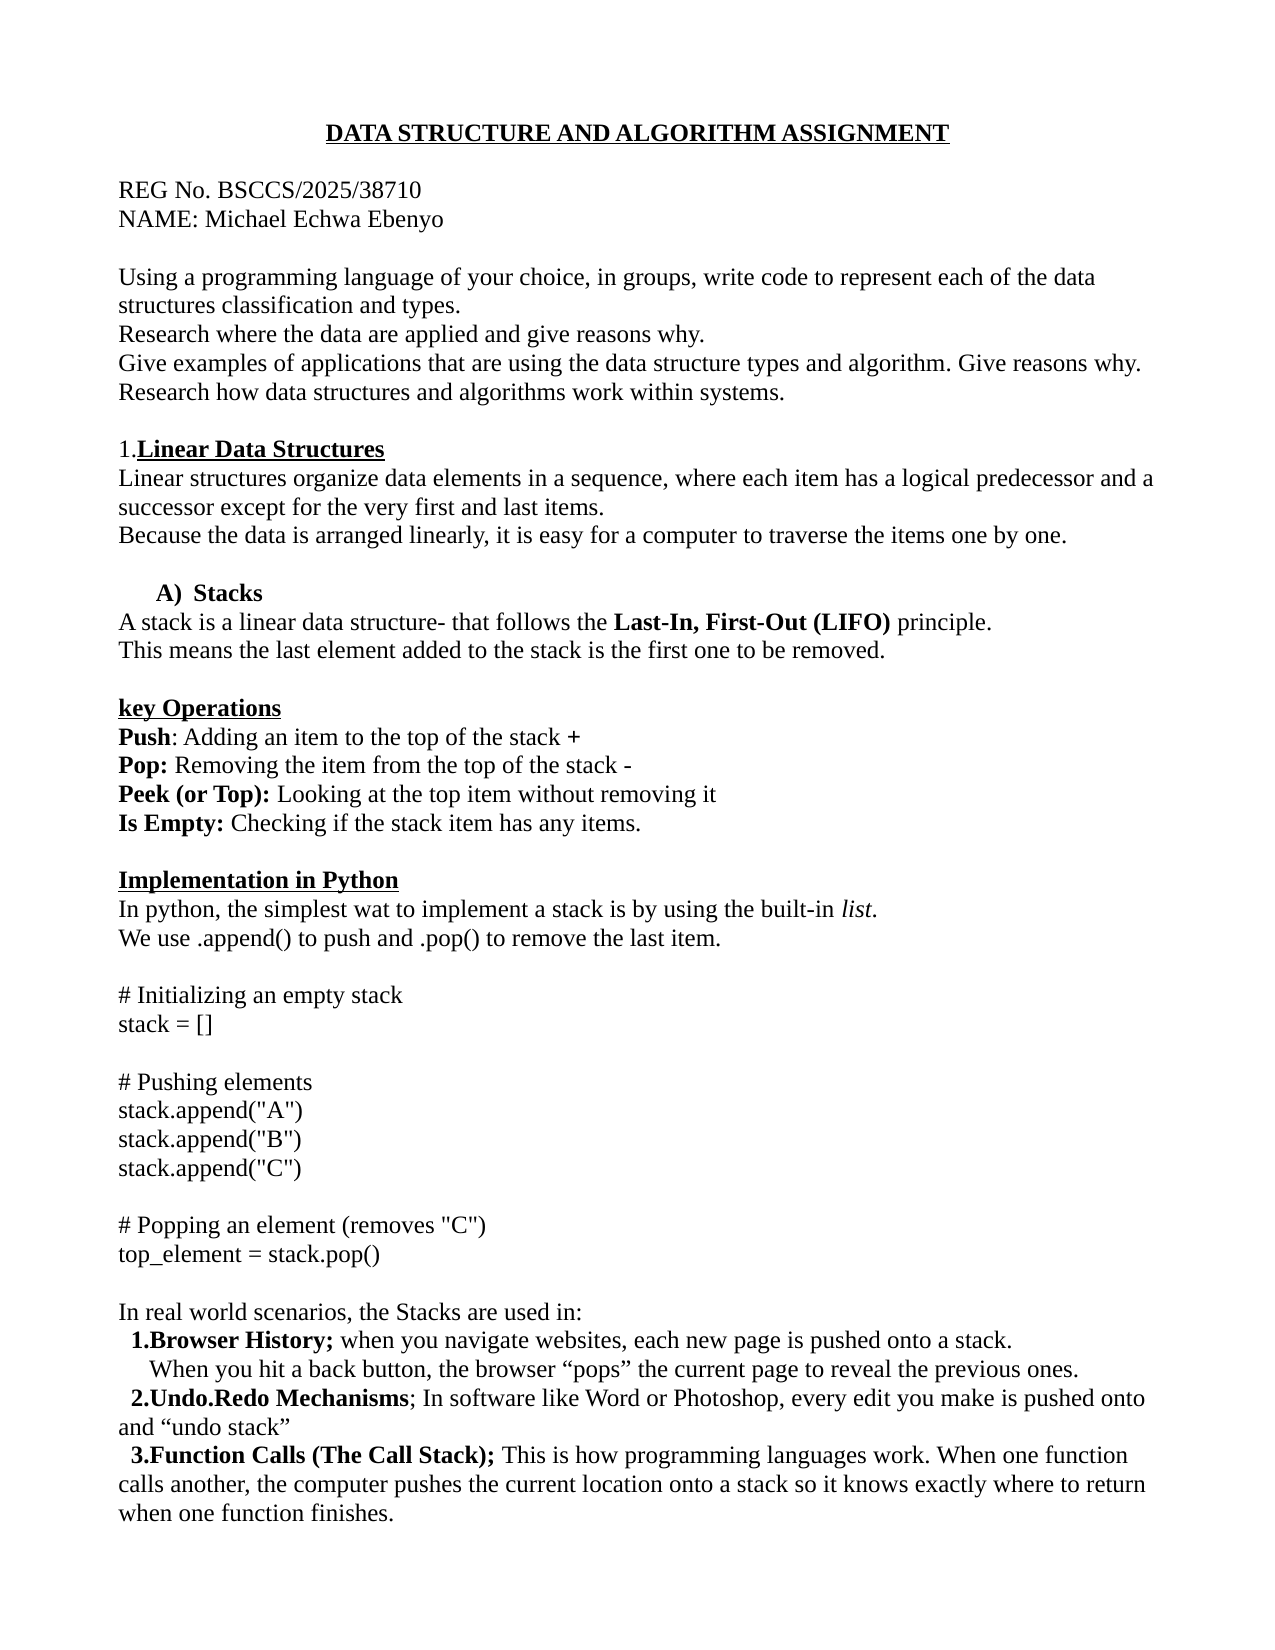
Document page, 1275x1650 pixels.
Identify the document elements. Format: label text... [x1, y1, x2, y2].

text Give examples of applications that are using the data structure types and algorithm. Give reasons why. [118, 348, 1157, 377]
text stack.append("A") [118, 1096, 1157, 1124]
text Pop: Removing the item from the top of the stack - [118, 751, 1157, 779]
text Research where the data are applied and give reasons why. [118, 319, 1157, 348]
text 1.Browser History; when you navigate websites, each new page is pushed onto a stack. [118, 1326, 1157, 1354]
text Push: Adding an item to the top of the stack + [118, 722, 1157, 751]
text 3.Function Calls (The Call Stack); This is how programming languages work. When one function calls another, the computer pushes the current location onto a stack so it knows exactly where to return when one function finishes. [118, 1441, 1157, 1527]
text stack.append("B") [118, 1124, 1157, 1153]
text In python, the simplest wat to implement a stack is by using the built-in list. [118, 894, 1157, 923]
text Implementation in Python [118, 866, 1157, 894]
text Peek (or Top): Looking at the top item without removing it [118, 779, 1157, 808]
text Linear structures organize data elements in a sequence, where each item has a logical predecessor and a successor except for the very first and last items. [118, 463, 1157, 521]
text Because the data is arranged linearly, it is easy for a computer to traverse the items one by one. [118, 521, 1157, 549]
text REG No. BSCCS/2025/38710 [118, 176, 1157, 204]
text # Initializing an empty stack [118, 981, 1157, 1009]
text NAME: Michael Echwa Ebenyo [118, 204, 1157, 233]
text # Pushing elements [118, 1067, 1157, 1096]
text When you hit a back button, the browser “pops” the current page to reveal the previous ones. [118, 1354, 1157, 1383]
text In real world scenarios, the Stacks are used in: [118, 1297, 1157, 1326]
text Is Empty: Checking if the stack item has any items. [118, 808, 1157, 837]
list Stacks [156, 578, 1157, 607]
text DATA STRUCTURE AND ALGORITHM ASSIGNMENT [118, 118, 1157, 147]
text key Operations [118, 693, 1157, 722]
text stack = [] [118, 1009, 1157, 1038]
text Using a programming language of your choice, in groups, write code to represent each of the data structures classification and types. [118, 262, 1157, 319]
text We use .append() to push and .pop() to remove the last item. [118, 923, 1157, 952]
text top_element = stack.pop() [118, 1239, 1157, 1268]
text # Popping an element (removes "C") [118, 1211, 1157, 1239]
text stack.append("C") [118, 1153, 1157, 1182]
text This means the last element added to the stack is the first one to be removed. [118, 636, 1157, 664]
text A stack is a linear data structure- that follows the Last-In, First-Out (LIFO) principle. [118, 607, 1157, 636]
text 2.Undo.Redo Mechanisms; In software like Word or Photoshop, every edit you make is pushed onto and “undo stack” [118, 1383, 1157, 1441]
text 1.Linear Data Structures [118, 434, 1157, 463]
text Research how data structures and algorithms work within systems. [118, 377, 1157, 406]
